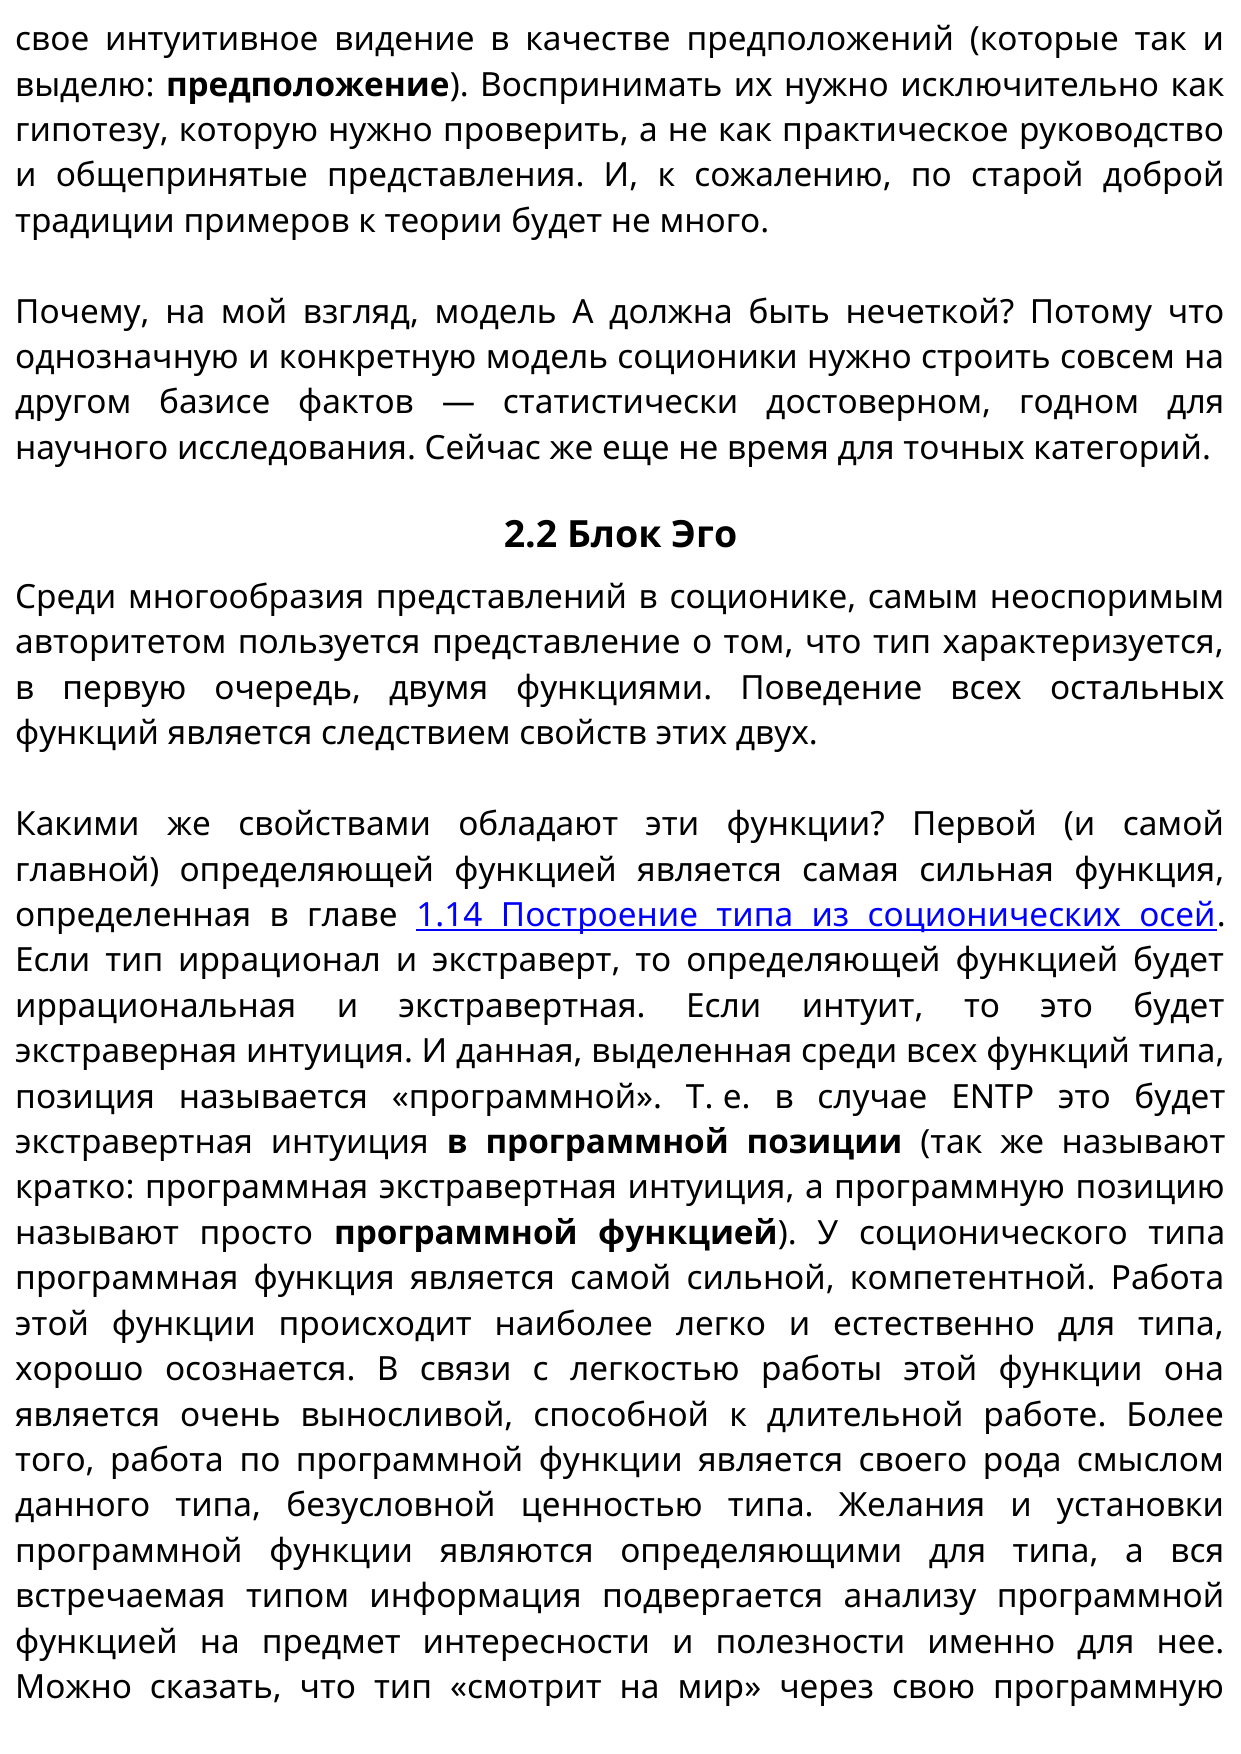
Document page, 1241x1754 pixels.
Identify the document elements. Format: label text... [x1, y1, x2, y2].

text Какими же свойствами обладают эти функции? Первой (и самой главной) определяющей функцией является самая сильная функция, определенная в главе 1.14 Построение типа из соционических осей. Если тип иррационал и экстраверт, то определяющей функцией будет иррациональная и экстравертная. Если интуит, то это будет экстраверная интуиция. И данная, выделенная среди всех функций типа, позиция называется «программной». Т. е. в случае ENTP это будет экстравертная интуиция в программной позиции (так же называют кратко: программная экстравертная интуиция, а программную позицию называют просто программной функцией). У соционического типа программная функция является самой сильной, компетентной. Работа этой функции происходит наиболее легко и естественно для типа, хорошо осознается. В связи с легкостью работы этой функции она является очень выносливой, способной к длительной работе. Более того, работа по программной функции является своего рода смыслом данного типа, безусловной ценностью типа. Желания и установки программной функции являются определяющими для типа, а вся встречаемая типом информация подвергается анализу программной функцией на предмет интересности и полезности именно для нее. Можно сказать, что тип «смотрит на мир» через свою программную [15, 800, 1226, 1708]
text свое интуитивное видение в качестве предположений (которые так и выделю: предположение). Воспринимать их нужно исключительно как гипотезу, которую нужно проверить, а не как практическое руководство и общепринятые представления. И, к сожалению, по старой доброй традиции примеров к теории будет не много. [15, 15, 1226, 242]
text Среди многообразия представлений в соционике, самым неоспоримым авторитетом пользуется представление о том, что тип характеризуется, в первую очередь, двумя функциями. Поведение всех остальных функций является следствием свойств этих двух. [15, 573, 1226, 754]
text Почему, на мой взгляд, модель А должна быть нечеткой? Потому что однозначную и конкретную модель соционики нужно строить совсем на другом базисе фактов — статистически достоверном, годном для научного исследования. Сейчас же еще не время для точных категорий. [15, 287, 1226, 469]
subtitle 2.2 Блок Эго [15, 507, 1226, 558]
